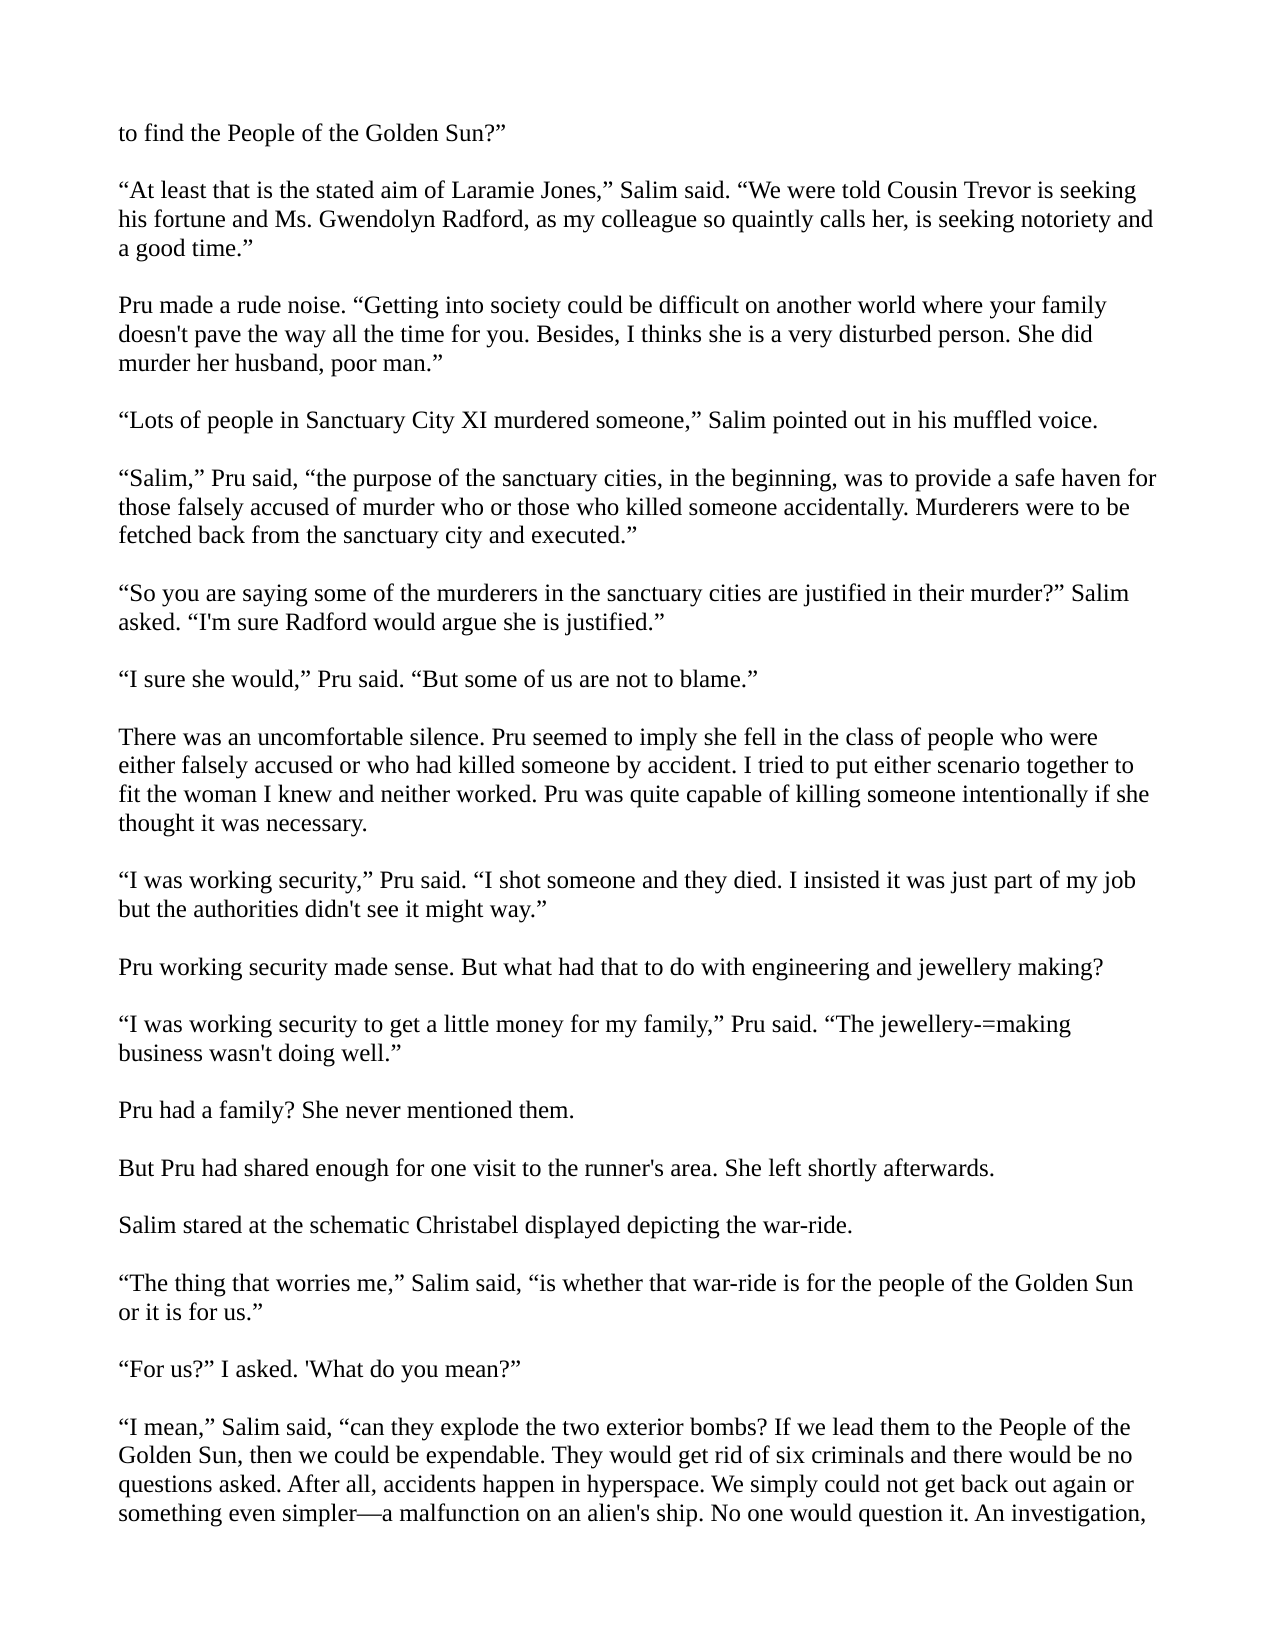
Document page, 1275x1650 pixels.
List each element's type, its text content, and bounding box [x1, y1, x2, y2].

text Pru working security made sense. But what had that to do with engineering and jewellery making? [118, 952, 1157, 981]
text Pru had a family? She never mentioned them. [118, 1096, 1157, 1124]
text “I sure she would,” Pru said. “But some of us are not to blame.” [118, 664, 1157, 693]
text “I was working security,” Pru said. “I shot someone and they died. I insisted it was just part of my job but the authorities didn't see it might way.” [118, 866, 1157, 923]
text Pru made a rude noise. “Getting into society could be difficult on another world where your family doesn't pave the way all the time for you. Besides, I thinks she is a very disturbed person. She did murder her husband, poor man.” [118, 291, 1157, 377]
text “I mean,” Salim said, “can they explode the two exterior bombs? If we lead them to the People of the Golden Sun, then we could be expendable. They would get rid of six criminals and there would be no questions asked. After all, accidents happen in hyperspace. We simply could not get back out again or something even simpler—a malfunction on an alien's ship. No one would question it. An investigation, [118, 1412, 1157, 1527]
text But Pru had shared enough for one visit to the runner's area. She left shortly afterwards. [118, 1153, 1157, 1182]
text “So you are saying some of the murderers in the sanctuary cities are justified in their murder?” Salim asked. “I'm sure Radford would argue she is justified.” [118, 578, 1157, 636]
text “At least that is the stated aim of Laramie Jones,” Salim said. “We were told Cousin Trevor is seeking his fortune and Ms. Gwendolyn Radford, as my colleague so quaintly calls her, is seeking notoriety and a good time.” [118, 176, 1157, 262]
text “The thing that worries me,” Salim said, “is whether that war-ride is for the people of the Golden Sun or it is for us.” [118, 1268, 1157, 1326]
text “I was working security to get a little money for my family,” Pru said. “The jewellery-=making business wasn't doing well.” [118, 1009, 1157, 1067]
text “For us?” I asked. 'What do you mean?” [118, 1354, 1157, 1383]
text There was an uncomfortable silence. Pru seemed to imply she fell in the class of people who were either falsely accused or who had killed someone by accident. I tried to put either scenario together to fit the woman I knew and neither worked. Pru was quite capable of killing someone intentionally if she thought it was necessary. [118, 722, 1157, 837]
text “Salim,” Pru said, “the purpose of the sanctuary cities, in the beginning, was to provide a safe haven for those falsely accused of murder who or those who killed someone accidentally. Murderers were to be fetched back from the sanctuary city and executed.” [118, 463, 1157, 549]
text to find the People of the Golden Sun?” [118, 118, 1157, 147]
text “Lots of people in Sanctuary City XI murdered someone,” Salim pointed out in his muffled voice. [118, 406, 1157, 434]
text Salim stared at the schematic Christabel displayed depicting the war-ride. [118, 1211, 1157, 1239]
